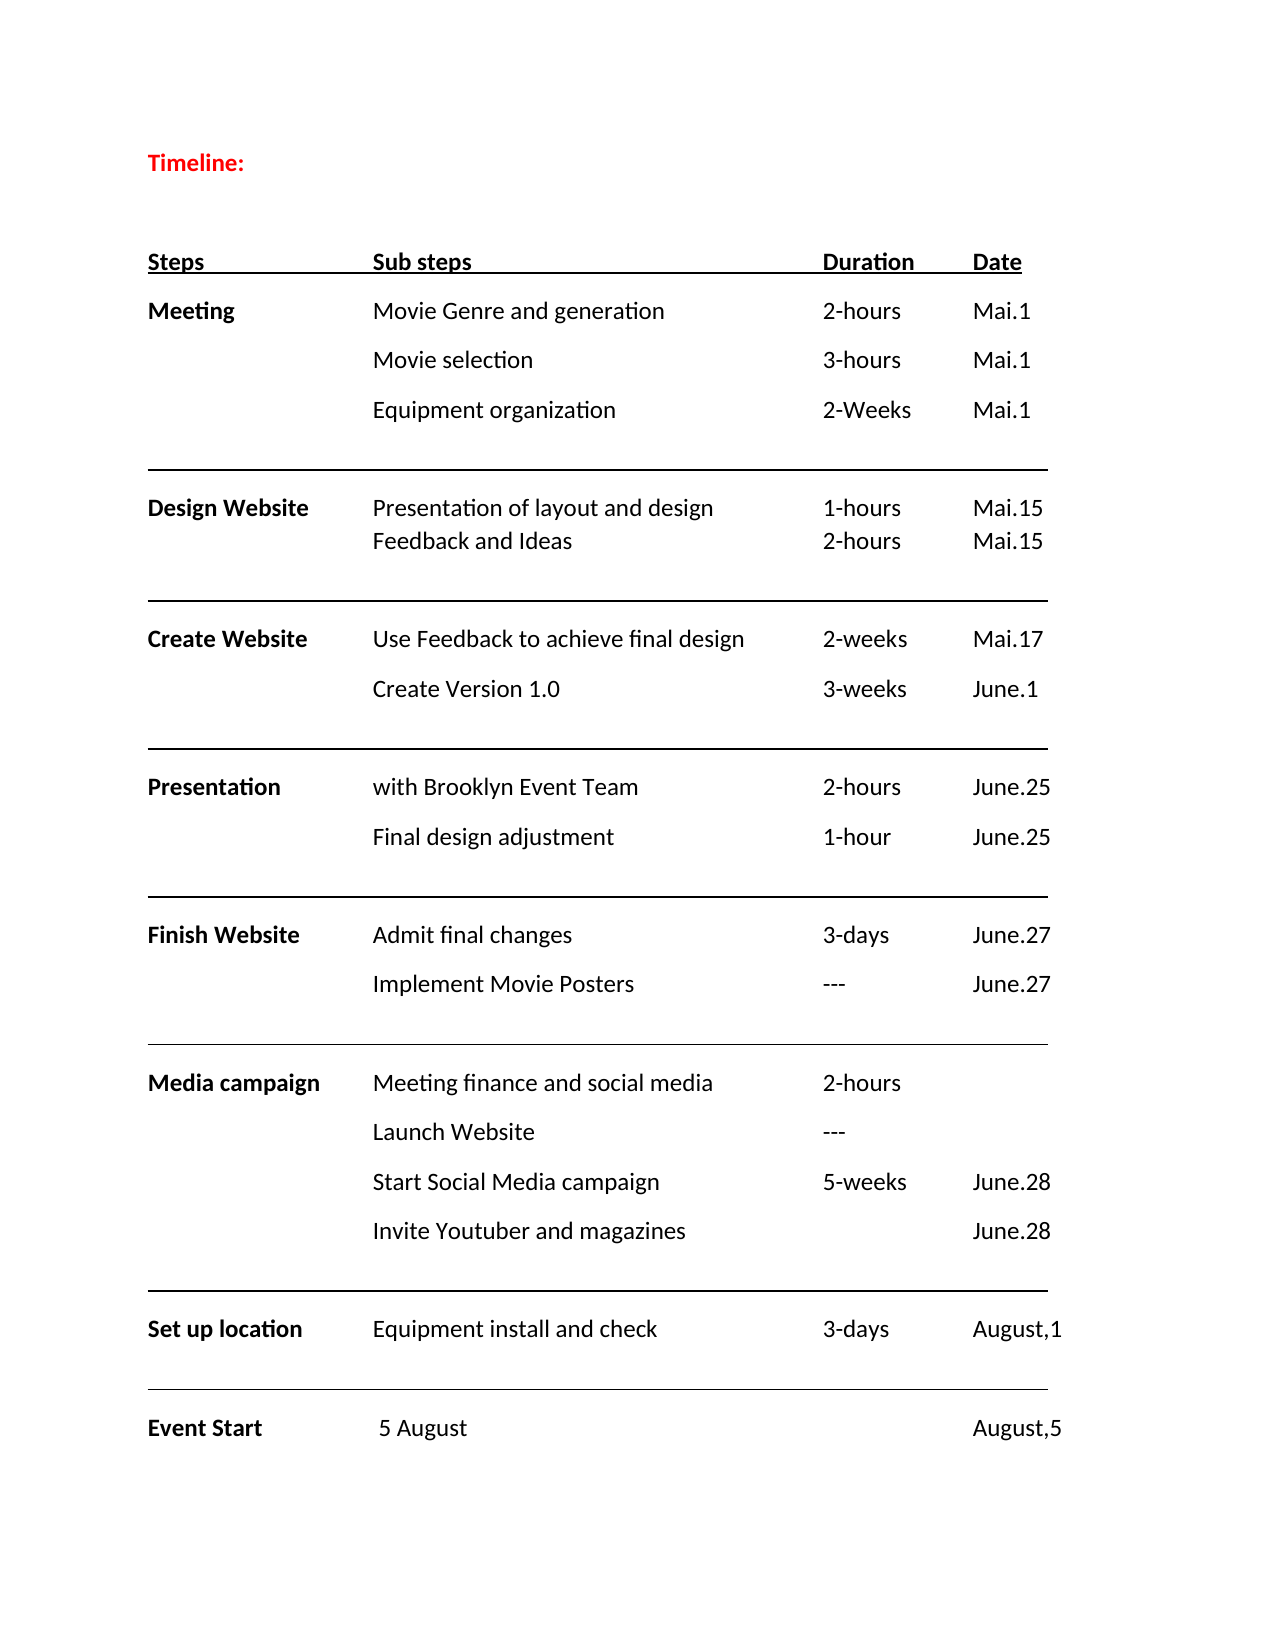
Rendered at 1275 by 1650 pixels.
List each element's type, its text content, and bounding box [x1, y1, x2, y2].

text Design Website Presentation of layout and design 1-hours Mai.15 Feedback and Ideas 2-hours Mai.15 [148, 492, 1127, 556]
text Presentation with Brooklyn Event Team 2-hours June.25 [148, 771, 1127, 802]
text Timeline: [148, 148, 1127, 178]
text Media campaign Meeting finance and social media 2-hours [148, 1067, 1127, 1098]
text Meeting Movie Genre and generation 2-hours Mai.1 [148, 295, 1127, 326]
text Create Website Use Feedback to achieve final design 2-week s Mai.17 [148, 624, 1127, 654]
text Implement Movie Posters --- June.27 [148, 968, 1127, 999]
text Steps Sub steps Duration Date [148, 246, 1127, 277]
text Equipment organization 2-Weeks Mai.1 [148, 394, 1127, 424]
text Finish Website Admit final changes 3-days June.27 [148, 919, 1127, 950]
text Create Version 1.0 3-weeks June.1 [148, 673, 1127, 703]
text Launch Website --- [148, 1116, 1127, 1147]
text Invite Youtuber and magazines June.28 [148, 1215, 1127, 1245]
text Final design adjustment 1-hour June.25 [148, 821, 1127, 851]
text Set up location Equipment install and check 3-days August,1 [148, 1313, 1127, 1344]
text Movie selection 3-hours Mai.1 [148, 345, 1127, 375]
text Start Social Media campaign 5-weeks June.28 [148, 1166, 1127, 1196]
text Event Start 5 August August,5 [148, 1412, 1127, 1442]
